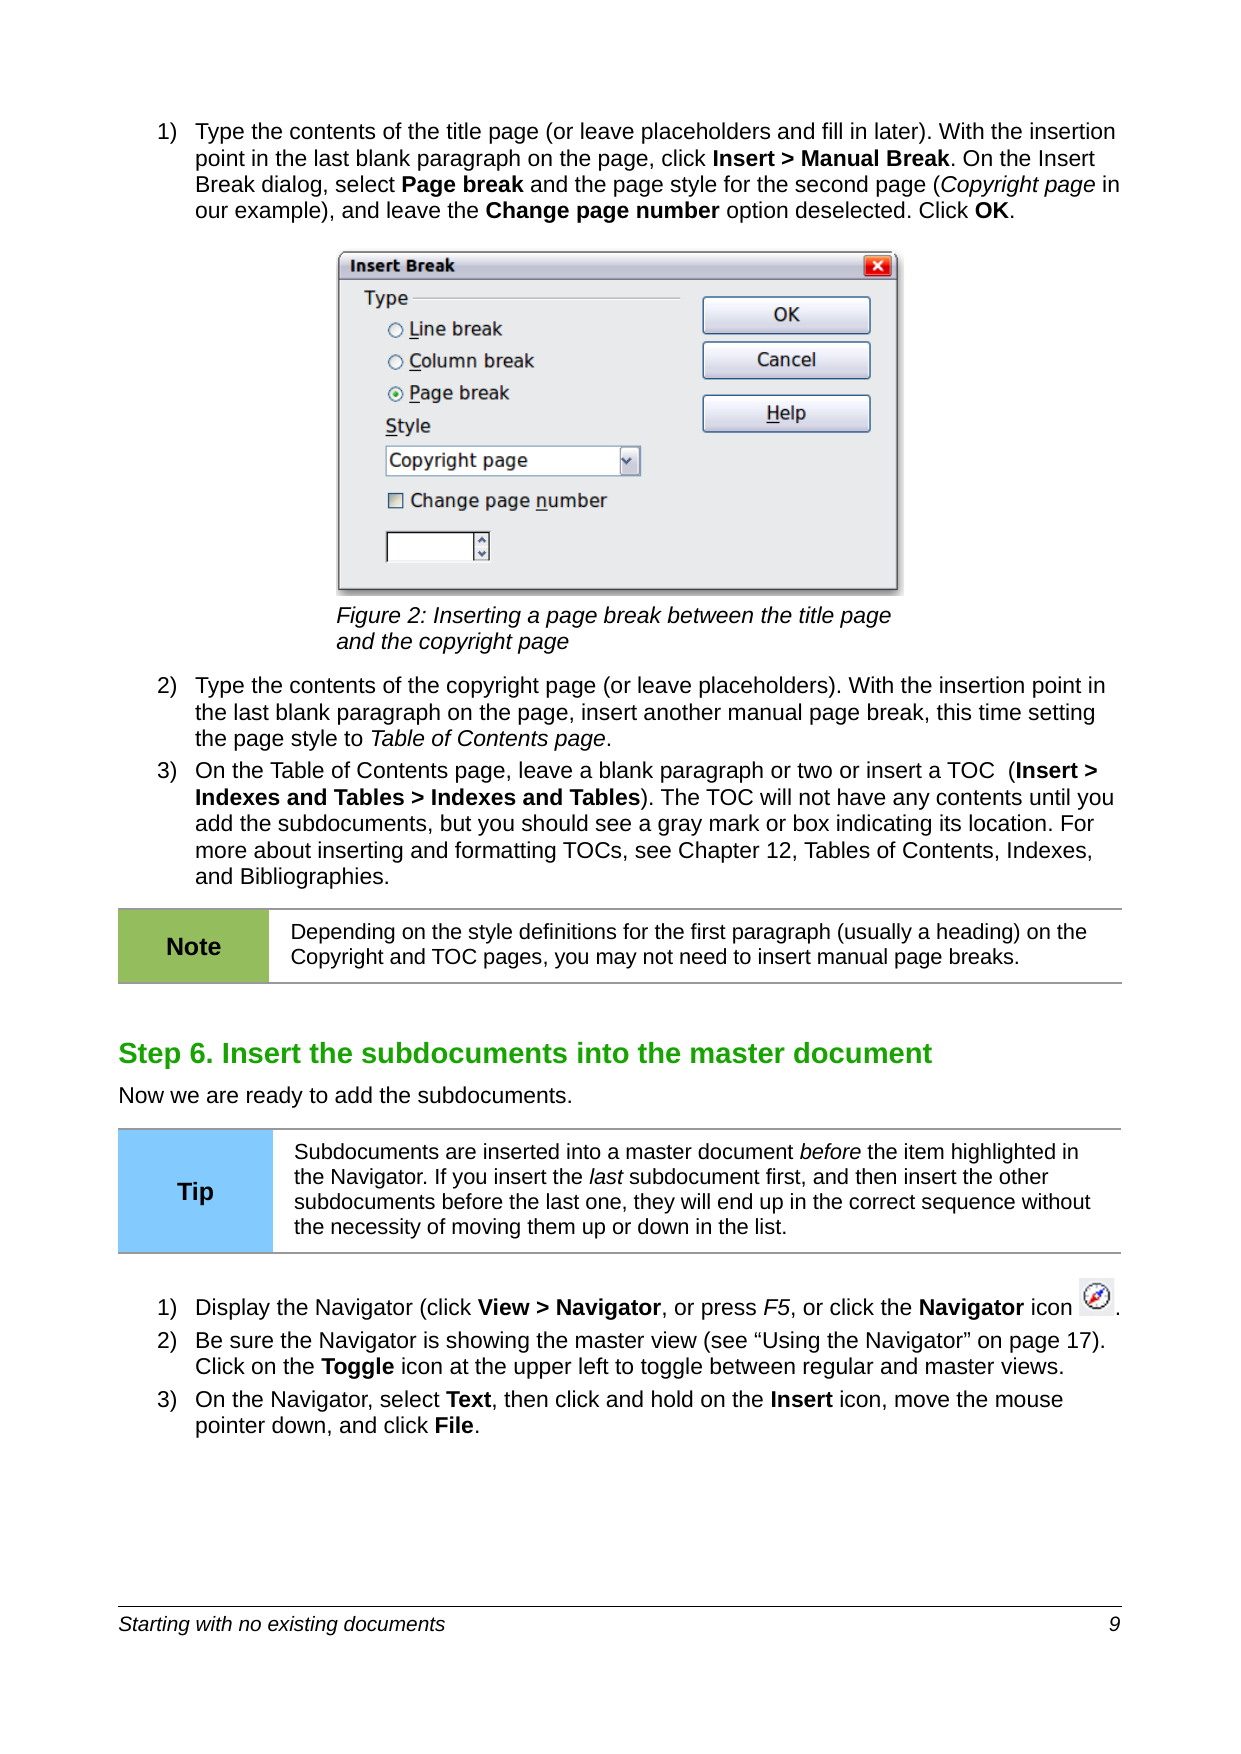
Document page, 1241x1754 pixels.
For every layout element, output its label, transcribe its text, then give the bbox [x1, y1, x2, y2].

table_header Depending on the style definitions for the first paragraph (usually a heading) on the Copyright and TOC pages, you may not need to insert manual page breaks. [269, 910, 1122, 982]
list On the Navigator, select Text, then click and hold on the Insert icon, move the mouse pointer down, and click File. [177, 1386, 1122, 1438]
list Type the contents of the title page (or leave placeholders and fill in later). With the insertion point in the last blank paragraph on the page, click Insert > Manual Break. On the Insert Break dialog, select Page break and the page style for the second page (Copyright page in our example), and leave the Change page number option deselected. Click OK. [177, 118, 1122, 223]
table_header Subdocuments are inserted into a master document before the item highlighted in the Navigator. If you insert the last subdocument first, and then insert the other subdocuments before the last one, they will end up in the correct sequence without the necessity of moving them up or down in the list. [273, 1130, 1121, 1252]
list On the Table of Contents page, leave a blank paragraph or two or insert a TOC (Insert > Indexes and Tables > Indexes and Tables). The TOC will not have any contents until you add the subdocuments, but you should see a gray mark or box indicating its location. For more about inserting and formatting TOCs, see Chapter 12, Tables of Contents, Indexes, and Bibliographies. [177, 757, 1122, 889]
list Display the Navigator (click View > Navigator, or press F5, or click the Navigator icon . [177, 1278, 1122, 1320]
table_header Note [118, 910, 269, 982]
table_header Tip [118, 1130, 273, 1252]
subtitle Step 6. Insert the subdocuments into the master document [118, 1036, 1122, 1070]
picture [1079, 1278, 1115, 1316]
list Type the contents of the copyright page (or leave placeholders). With the insertion point in the last blank paragraph on the page, insert another manual page break, this time setting the page style to Table of Contents page. [177, 672, 1122, 751]
picture [336, 248, 905, 596]
text Now we are ready to add the subdocuments. [118, 1082, 1122, 1109]
text Figure 2: Inserting a page break between the title page and the copyright page [336, 602, 904, 654]
list Be sure the Navigator is showing the master view (see “Using the Navigator” on page 17). Click on the Toggle icon at the upper left to toggle between regular and master views. [177, 1327, 1122, 1379]
